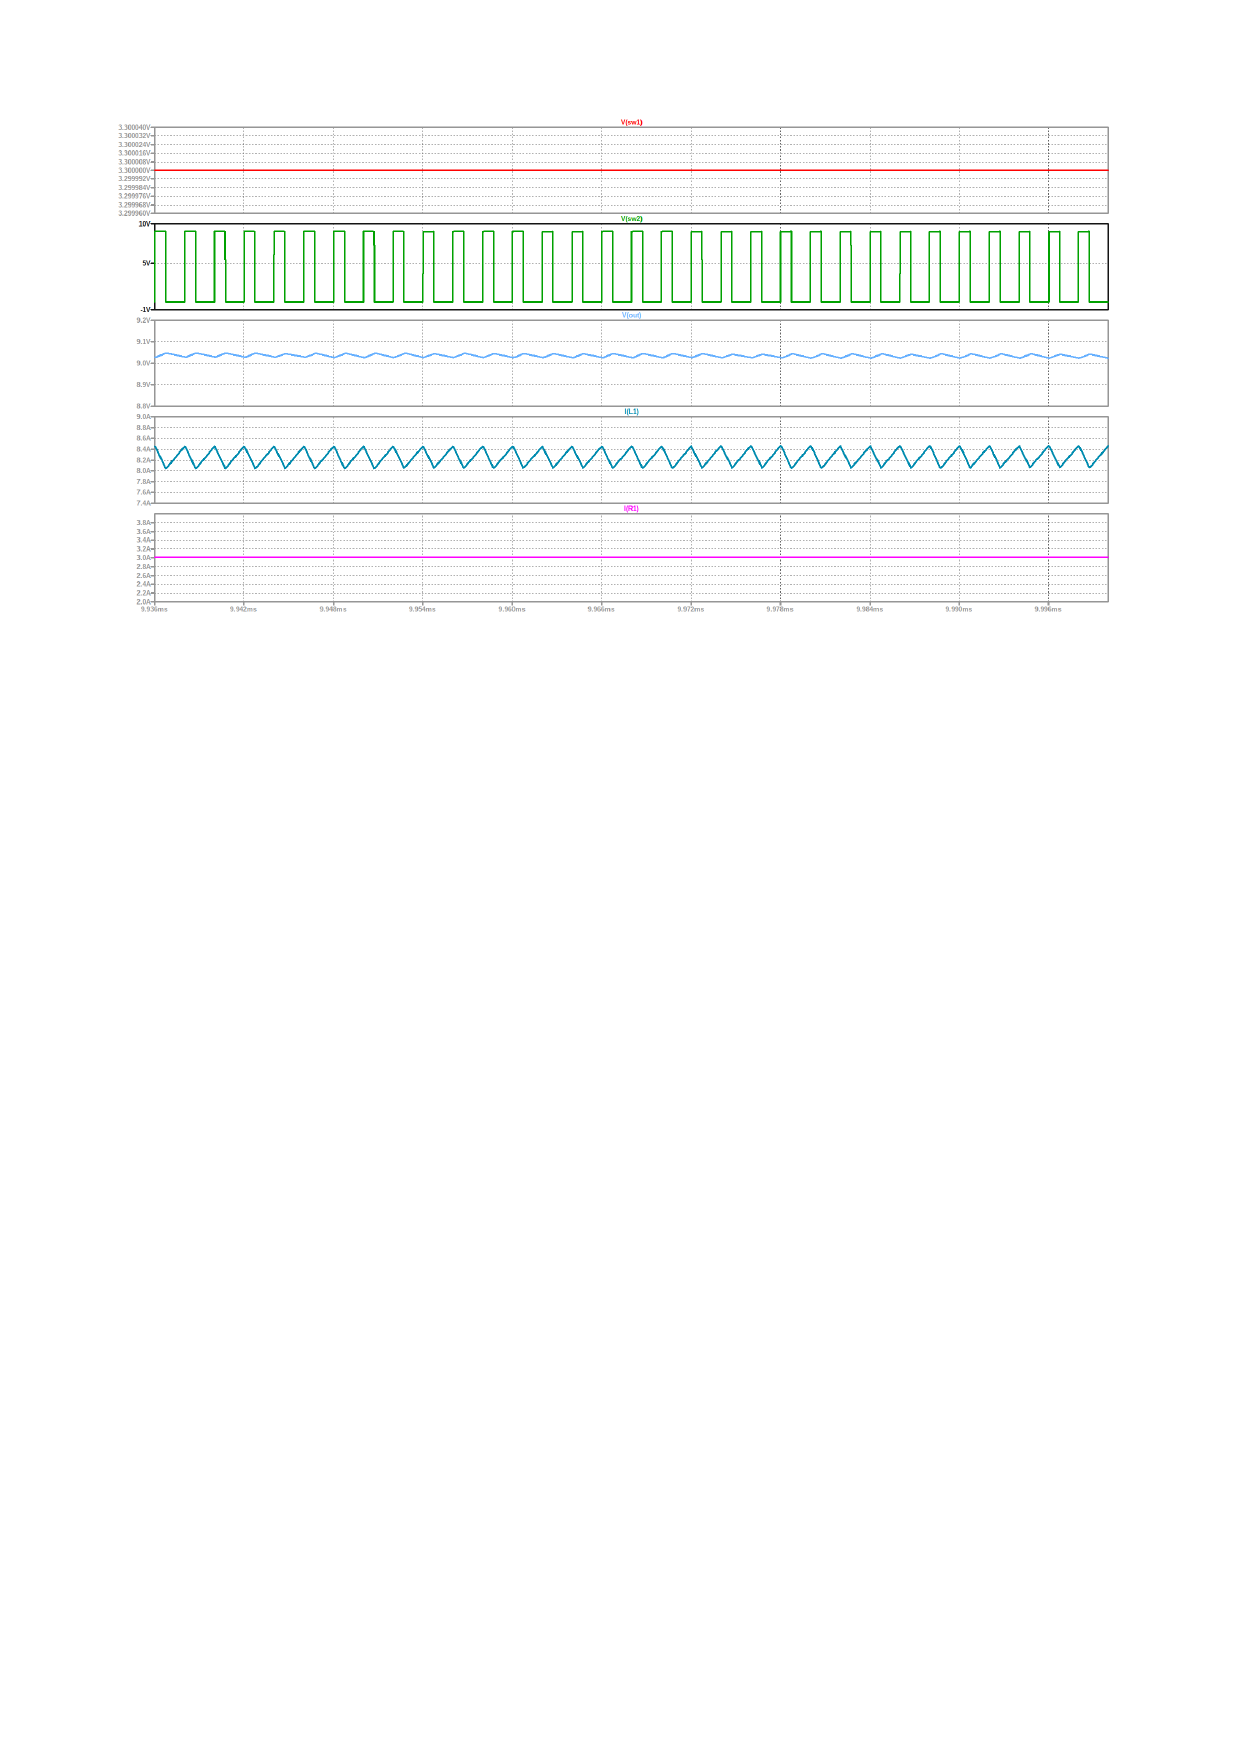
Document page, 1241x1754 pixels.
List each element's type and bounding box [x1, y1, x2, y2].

picture [118, 118, 1123, 614]
